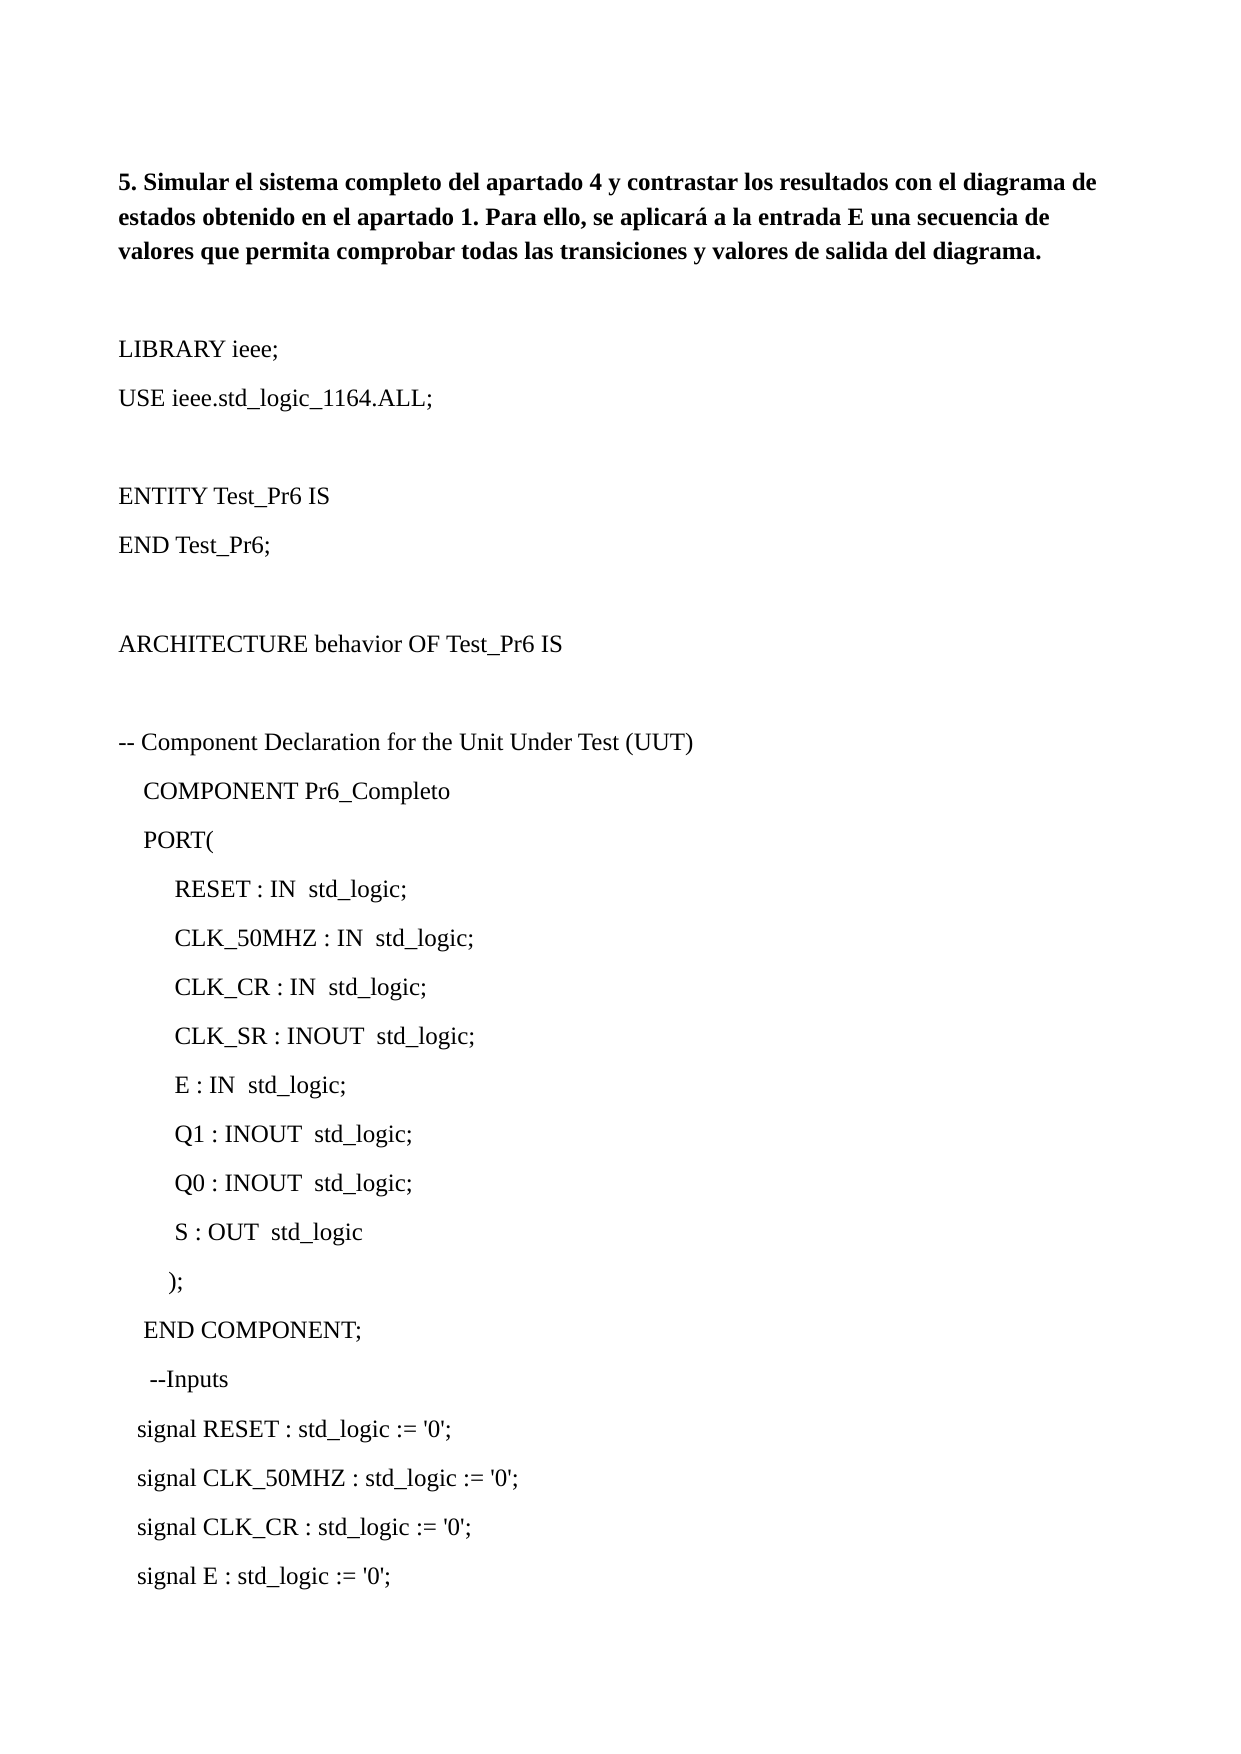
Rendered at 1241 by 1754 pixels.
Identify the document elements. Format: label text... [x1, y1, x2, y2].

text ARCHITECTURE behavior OF Test_Pr6 IS [118, 629, 1122, 657]
text signal CLK_50MHZ : std_logic := '0'; [118, 1463, 1122, 1491]
text Q0 : INOUT std_logic; [118, 1168, 1122, 1197]
text CLK_50MHZ : IN std_logic; [118, 923, 1122, 952]
text ); [118, 1266, 1122, 1295]
text E : IN std_logic; [118, 1070, 1122, 1099]
text ENTITY Test_Pr6 IS [118, 481, 1122, 510]
text S : OUT std_logic [118, 1217, 1122, 1246]
text CLK_SR : INOUT std_logic; [118, 1021, 1122, 1050]
text --Inputs [118, 1364, 1122, 1393]
text END Test_Pr6; [118, 531, 1122, 559]
text RESET : IN std_logic; [118, 874, 1122, 903]
text signal RESET : std_logic := '0'; [118, 1414, 1122, 1442]
text Q1 : INOUT std_logic; [118, 1119, 1122, 1148]
text signal E : std_logic := '0'; [118, 1561, 1122, 1589]
text LIBRARY ieee; [118, 334, 1122, 363]
text USE ieee.std_logic_1164.ALL; [118, 383, 1122, 412]
text signal CLK_CR : std_logic := '0'; [118, 1512, 1122, 1541]
text -- Component Declaration for the Unit Under Test (UUT) [118, 727, 1122, 756]
text CLK_CR : IN std_logic; [118, 972, 1122, 1001]
text PORT( [118, 825, 1122, 854]
text COMPONENT Pr6_Completo [118, 776, 1122, 804]
text END COMPONENT; [118, 1316, 1122, 1344]
text 5. Simular el sistema completo del apartado 4 y contrastar los resultados con el diagrama de estados obtenido en el apartado 1. Para ello, se aplicará a la entrada E una secuencia de valores que permita comprobar todas las transiciones y valores de salida del diagrama. [118, 167, 1122, 265]
